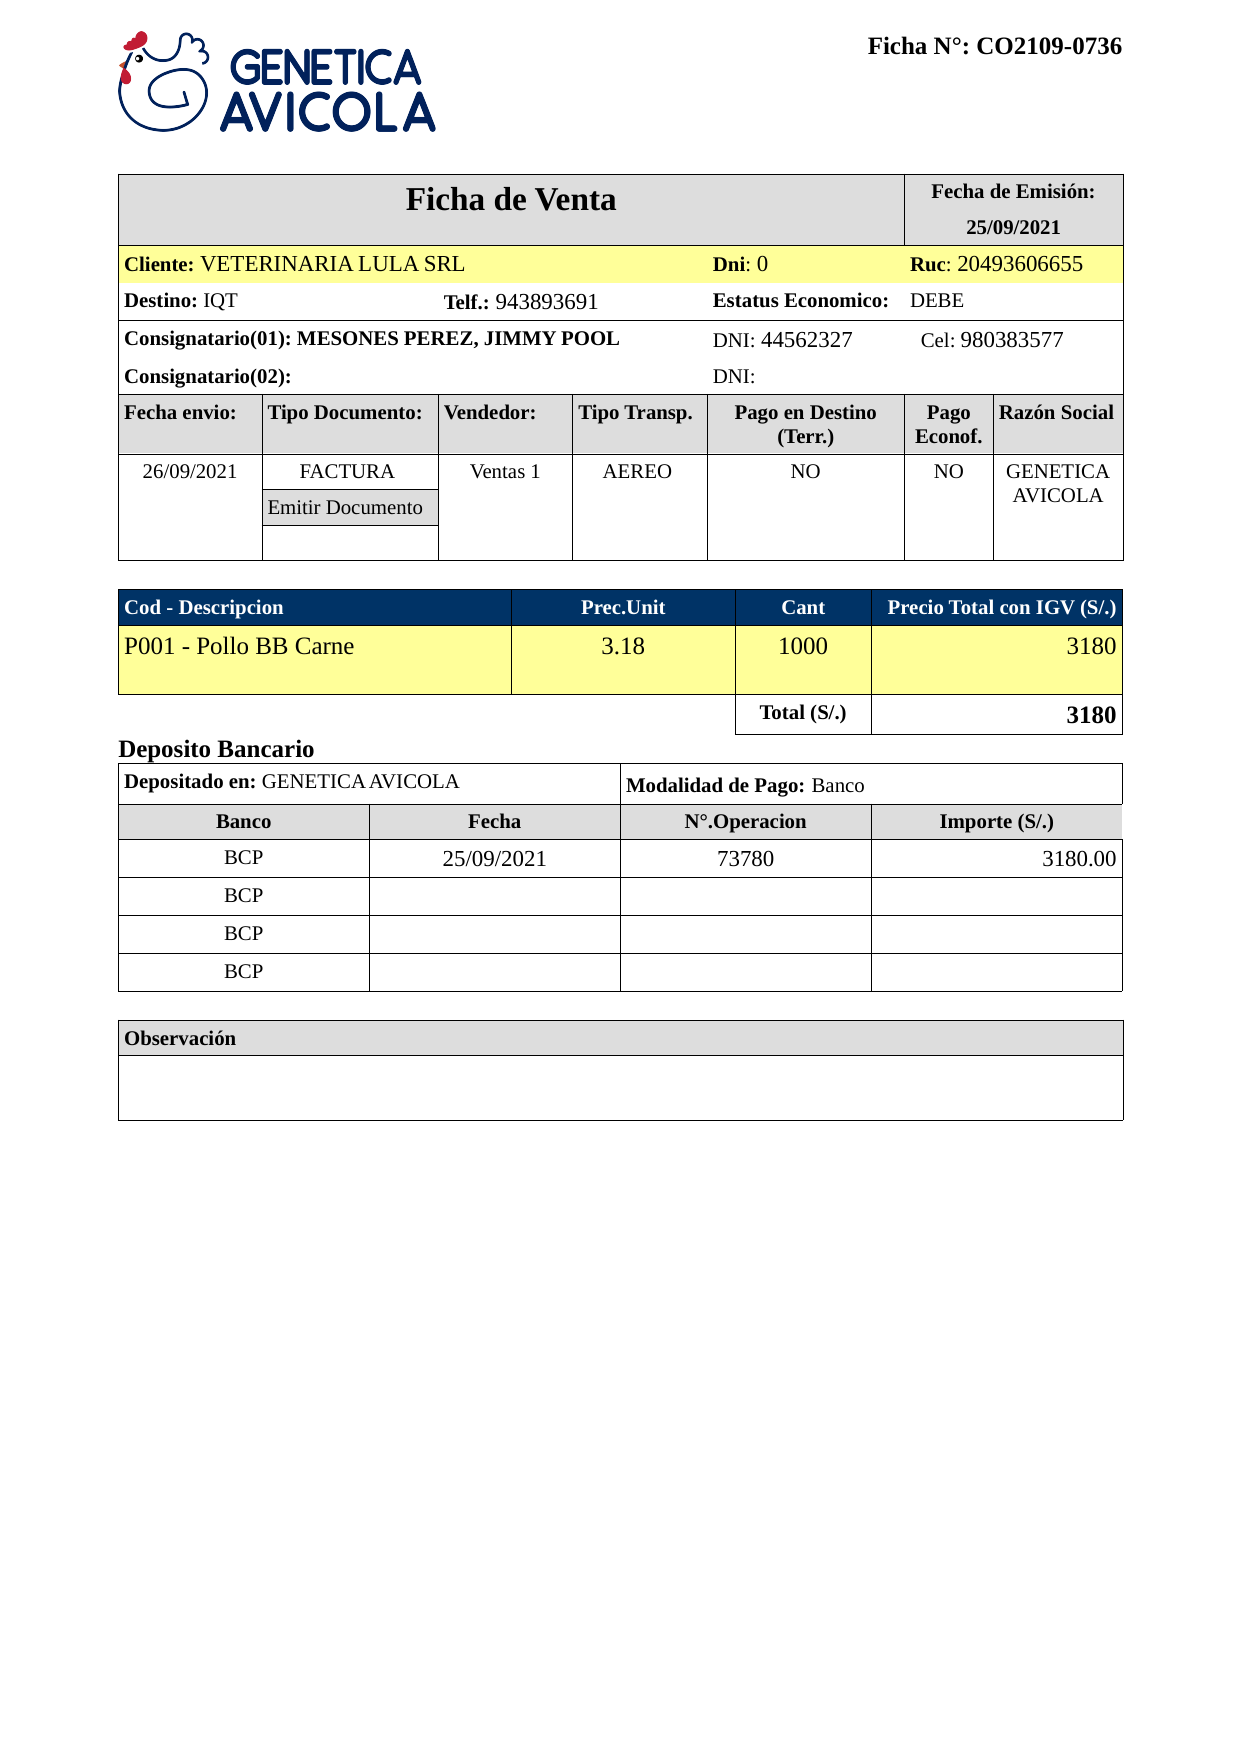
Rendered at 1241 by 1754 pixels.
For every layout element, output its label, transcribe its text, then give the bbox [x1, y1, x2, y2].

table_cell GENETICA AVICOLA [994, 455, 1123, 560]
table_cell Ruc: 20493606655 [904, 246, 1123, 283]
table_cell [370, 954, 620, 991]
table_cell Emitir Documento [263, 490, 438, 525]
table_cell 25/09/2021 [905, 209, 1123, 245]
table_cell Estatus Economico: [707, 283, 904, 320]
table_cell NO [708, 455, 904, 560]
table_header Ficha de Venta [119, 175, 904, 245]
table_cell DNI: [707, 358, 1123, 394]
table_cell 25/09/2021 [370, 840, 620, 877]
table_cell NO [905, 455, 993, 560]
table_header Prec.Unit [512, 590, 735, 625]
table_cell Destino: IQT [119, 283, 438, 320]
table_cell [119, 1056, 1123, 1119]
table_header Cod - Descripcion [119, 590, 511, 625]
table_cell Fecha envio: [119, 395, 262, 453]
table_cell [621, 954, 871, 991]
table_cell FACTURA [263, 455, 438, 489]
table_cell P001 - Pollo BB Carne [119, 626, 511, 694]
table_cell BCP [119, 840, 369, 877]
table_cell Consignatario(01): MESONES PEREZ, JIMMY POOL [119, 321, 707, 358]
table_cell [511, 695, 735, 734]
table_header Modalidad de Pago: Banco [621, 764, 1122, 803]
table_cell DEBE [904, 283, 1123, 320]
table_cell Tipo Transp. [573, 395, 707, 453]
table_cell AEREO [573, 455, 707, 560]
table_cell Total (S/.) [736, 695, 871, 734]
text Deposito Bancario [118, 734, 1122, 763]
table_header Cant [736, 590, 871, 625]
table_cell Telf.: 943893691 [438, 283, 707, 320]
table_cell 26/09/2021 [119, 455, 262, 560]
picture [118, 31, 436, 132]
table_cell Vendedor: [439, 395, 572, 453]
table_cell Ventas 1 [439, 455, 572, 560]
table_cell [621, 916, 871, 953]
table_cell BCP [119, 878, 369, 915]
table_header Precio Total con IGV (S/.) [872, 590, 1122, 625]
table_header Depositado en: GENETICA AVICOLA [119, 764, 620, 803]
table_cell Cel: 980383577 [915, 321, 1123, 358]
table_cell Fecha [370, 805, 620, 839]
table_cell Pago en Destino (Terr.) [708, 395, 904, 453]
table_cell 73780 [621, 840, 871, 877]
table_cell Razón Social [994, 395, 1123, 453]
table_cell BCP [119, 916, 369, 953]
table_cell [872, 878, 1122, 915]
table_header Fecha de Emisión: [905, 175, 1123, 209]
table_cell Banco [119, 805, 369, 839]
table_cell Importe (S/.) [872, 805, 1122, 839]
table_cell [872, 954, 1122, 991]
table_cell Tipo Documento: [263, 395, 438, 453]
table_cell BCP [119, 954, 369, 991]
table_header Observación [119, 1021, 1123, 1055]
table_cell Consignatario(02): [119, 358, 707, 394]
table_cell Dni: 0 [707, 246, 904, 283]
table_cell Cliente: VETERINARIA LULA SRL [119, 246, 707, 283]
table_cell 1000 [736, 626, 871, 694]
table_cell N°.Operacion [621, 805, 871, 839]
table_cell [370, 878, 620, 915]
table_cell 3180 [872, 695, 1122, 734]
table_cell [872, 916, 1122, 953]
table_cell 3180.00 [872, 840, 1122, 877]
table_cell 3180 [872, 626, 1122, 694]
table_cell 3.18 [512, 626, 735, 694]
table_cell [370, 916, 620, 953]
table_cell [118, 695, 511, 734]
table_cell [621, 878, 871, 915]
table_cell [263, 526, 438, 560]
table_cell DNI: 44562327 [707, 321, 915, 358]
table_cell Pago Econof. [905, 395, 993, 453]
